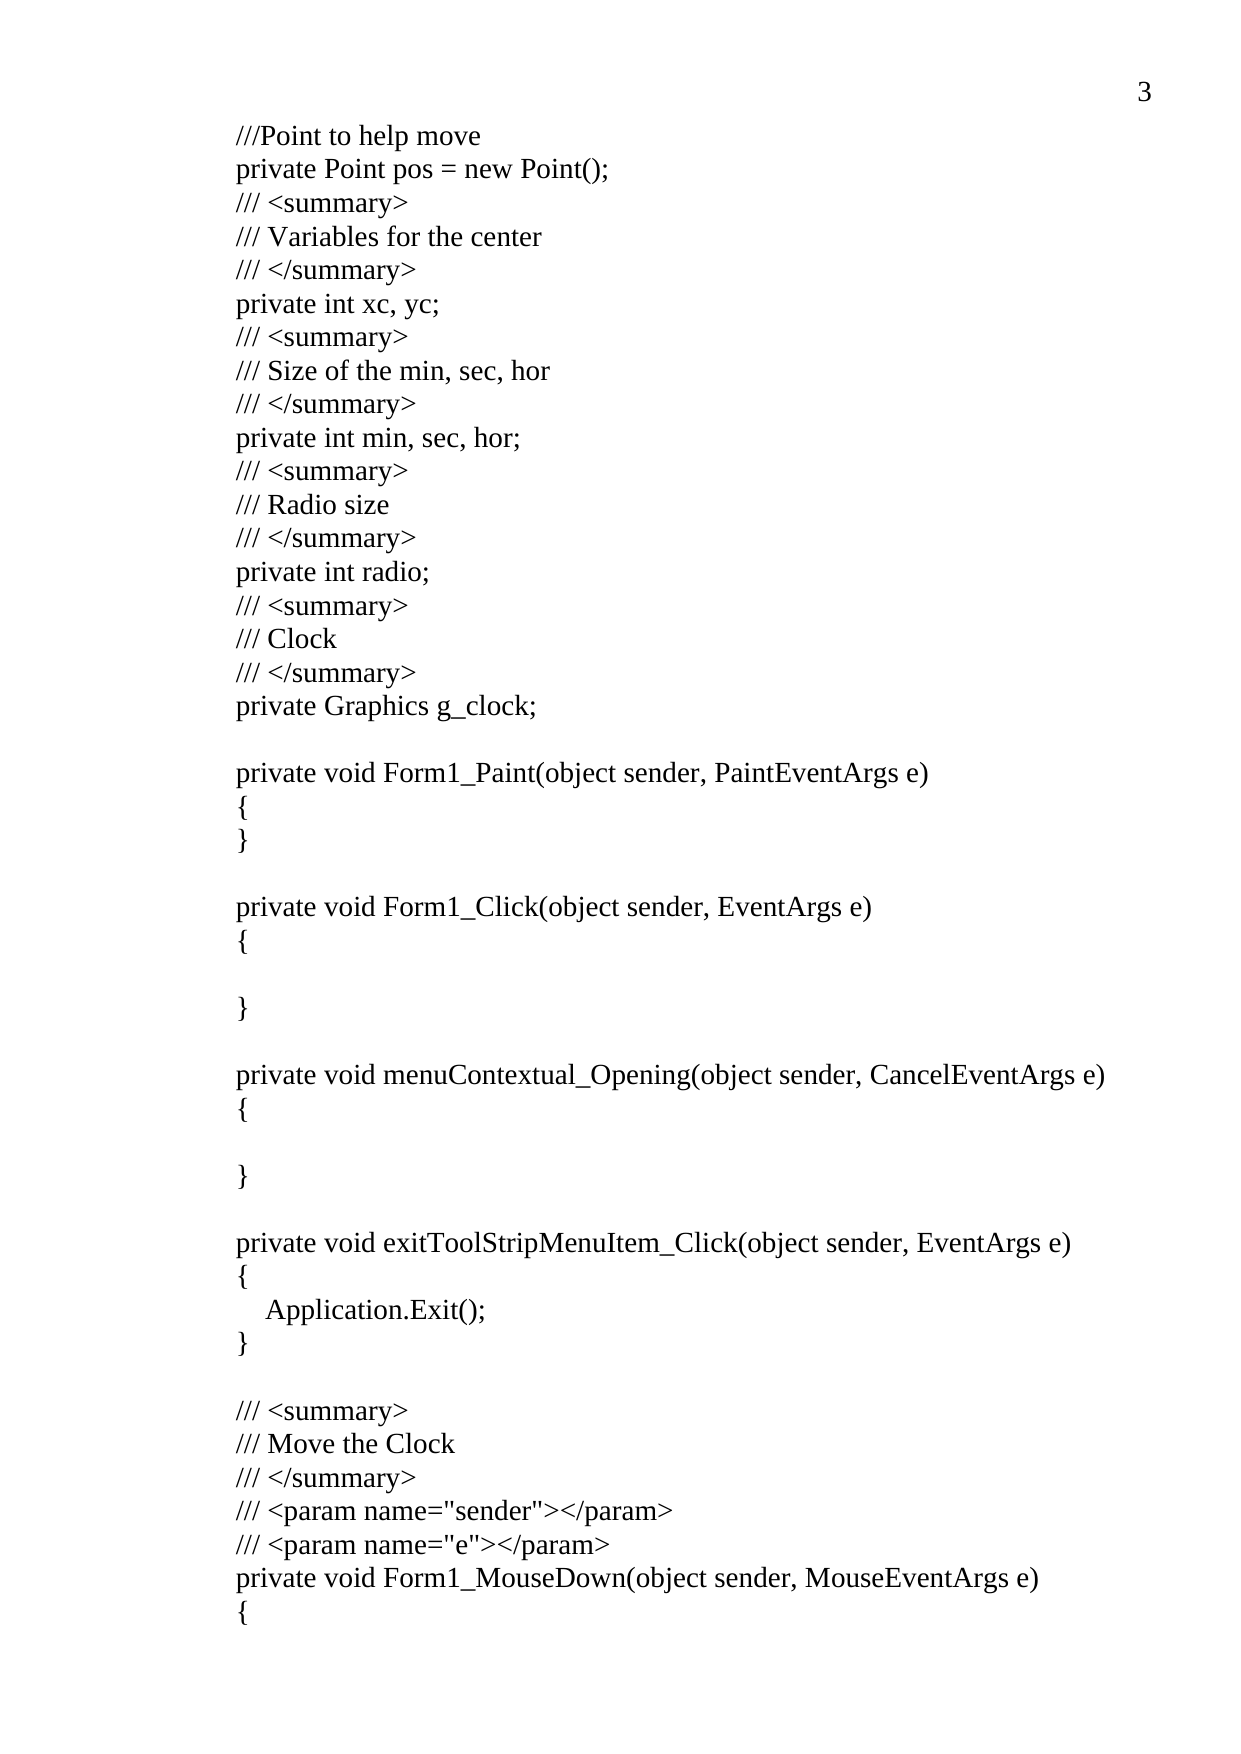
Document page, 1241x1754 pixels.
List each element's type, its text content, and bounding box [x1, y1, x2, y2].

text /// Size of the min, sec, hor [177, 353, 1152, 386]
text /// <summary> [177, 319, 1152, 353]
text private void Form1_MouseDown(object sender, MouseEventArgs e) [177, 1560, 1152, 1594]
text Application.Exit(); [177, 1292, 1152, 1326]
text /// <summary> [177, 185, 1152, 219]
text { [177, 1091, 1152, 1124]
text private void menuContextual_Opening(object sender, CancelEventArgs e) [177, 1057, 1152, 1091]
text /// </summary> [177, 252, 1152, 286]
text /// Radio size [177, 487, 1152, 521]
text { [177, 1258, 1152, 1292]
text /// <param name="e"></param> [177, 1527, 1152, 1560]
text } [177, 1158, 1152, 1191]
text private int radio; [177, 554, 1152, 588]
text } [177, 822, 1152, 856]
text { [177, 1594, 1152, 1627]
text } [177, 1326, 1152, 1359]
text /// <summary> [177, 453, 1152, 487]
text } [177, 990, 1152, 1024]
text private void Form1_Paint(object sender, PaintEventArgs e) [177, 755, 1152, 789]
text /// Clock [177, 621, 1152, 655]
text /// </summary> [177, 655, 1152, 688]
text private Point pos = new Point(); [177, 152, 1152, 185]
text private void Form1_Click(object sender, EventArgs e) [177, 889, 1152, 923]
text private int xc, yc; [177, 286, 1152, 319]
text private void exitToolStripMenuItem_Click(object sender, EventArgs e) [177, 1225, 1152, 1258]
text /// Variables for the center [177, 219, 1152, 252]
text ///Point to help move [177, 118, 1152, 152]
text { [177, 789, 1152, 822]
text { [177, 923, 1152, 957]
text /// <summary> [177, 588, 1152, 621]
text /// <summary> [177, 1393, 1152, 1426]
text private Graphics g_clock; [177, 688, 1152, 722]
text /// Move the Clock [177, 1426, 1152, 1460]
text private int min, sec, hor; [177, 420, 1152, 453]
text /// </summary> [177, 1460, 1152, 1493]
text /// <param name="sender"></param> [177, 1493, 1152, 1527]
text /// </summary> [177, 386, 1152, 420]
text /// </summary> [177, 521, 1152, 554]
